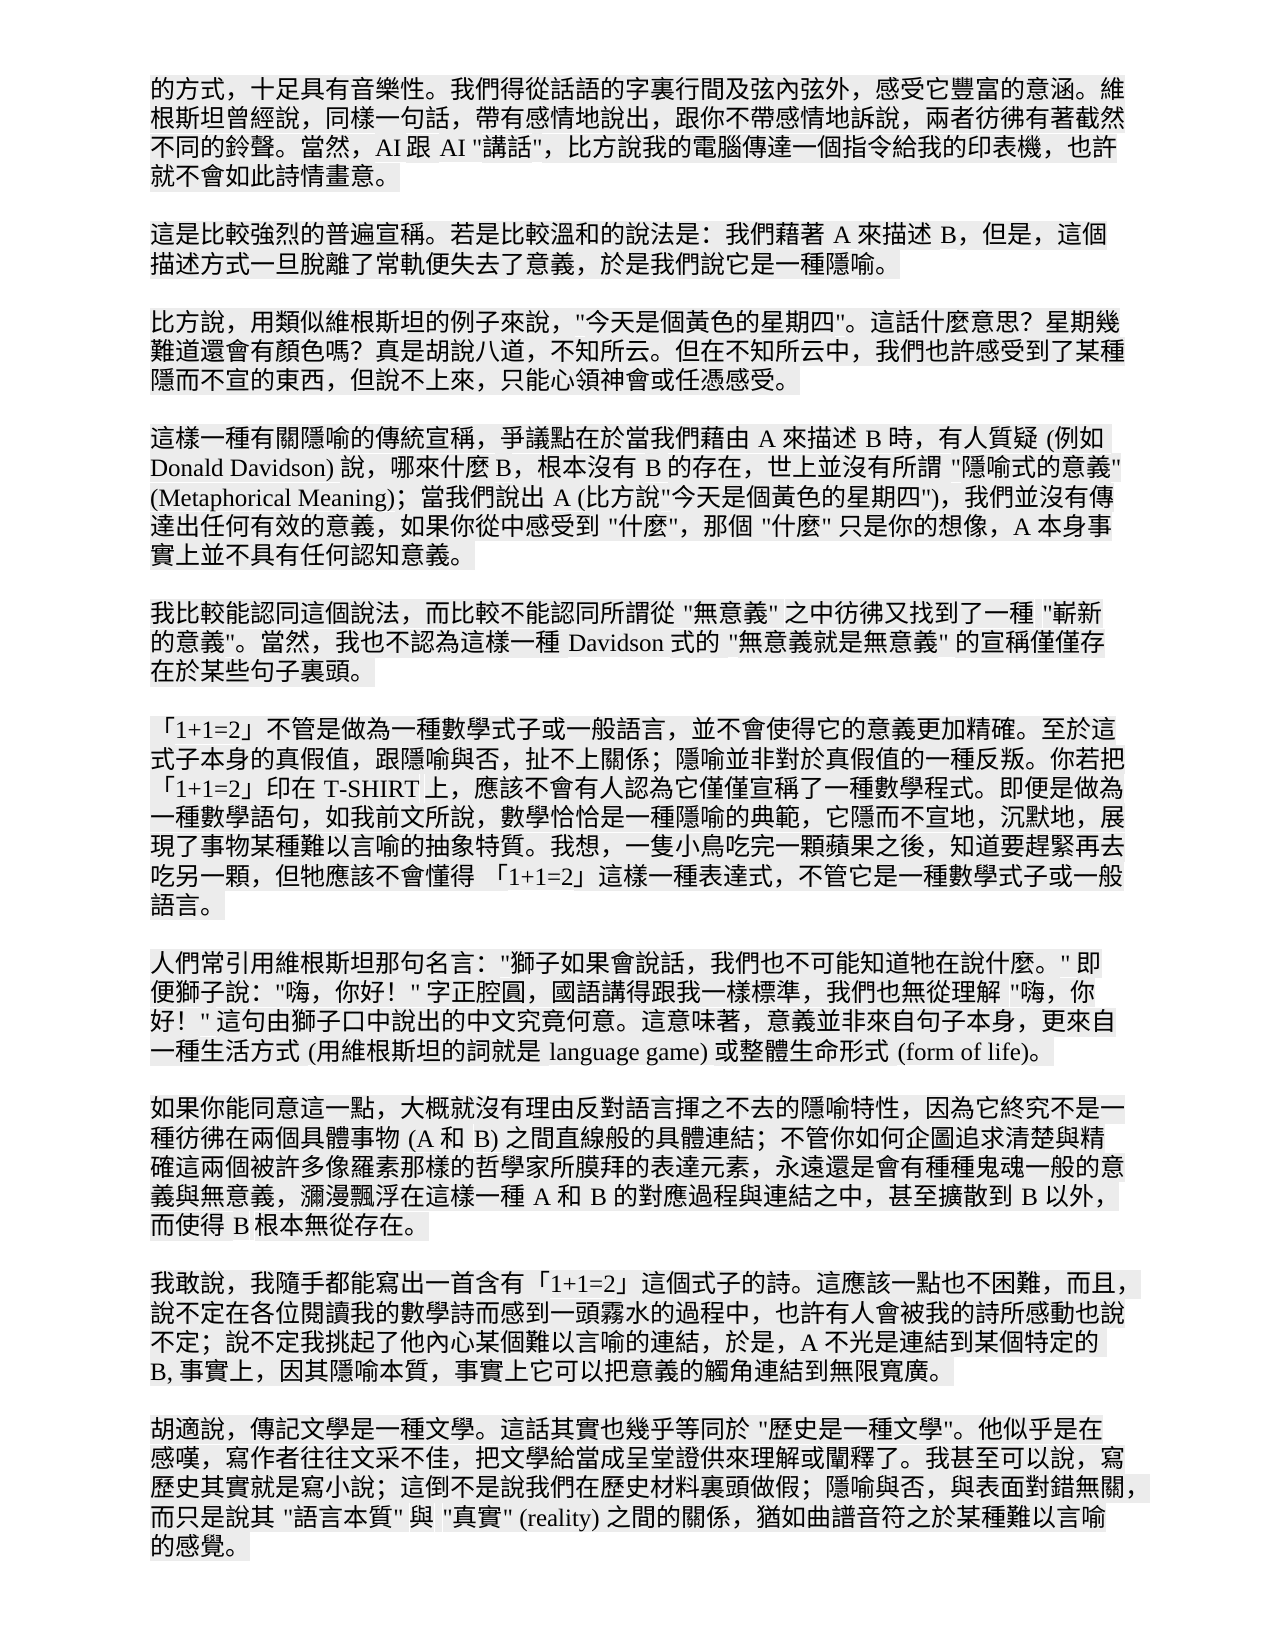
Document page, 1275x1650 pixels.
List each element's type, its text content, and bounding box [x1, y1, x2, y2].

text 裕康， 隱喻意味著以一種隱而不宣的曖昧方式，藉著 A 來描述 B。 我們會說話，於是用語言把腦子裏的思想表達出來，但它終究也只是一種表達，而不是一種複製式的重現。我們的腦子裏並非充塞著 "一個個彷彿鋼鐵般的固定思想"，更不是裝滿了 "一個個的句子"，而是一團無從名狀的 "東西"，包括各種感覺。在這個意義上，你可以說語言帶有一種揮 之不去的隱喻特性。即便是 "我等一下要去吃麵" 這樣一句淺白語句，同樣的一句話 (A)，隨著 "上下文" 及語言外在環境的不同與時空不同或表達方式的不同，意義也大不同；究竟它具體指涉了一些 "什麼" (B)，連當事人也不可能確實掌握，更不用說精確呈現。 說起來，我們不但是詩人、畫家，我們還是音樂家呢，因為這樣一種描繪 "真實" (reality) 的方式，十足具有音樂性。我們得從話語的字裏行間及弦內弦外，感受它豐富的意涵。維根斯坦曾經說，同樣一句話，帶有感情地說出，跟你不帶感情地訴說，兩者彷彿有著截然不同的鈴聲。當然，AI跟 AI "講話"，比方說我的電腦傳達一個指令給我的印表機，也許就不會如此詩情畫意。 這是比較強烈的普遍宣稱。若是比較溫和的說法是：我們藉著 A 來描述 B，但是，這個描述方式一旦脫離了常軌便失去了意義，於是我們說它是一種隱喻。 比方說，用類似維根斯坦的例子來說，"今天是個黃色的星期四"。這話什麼意思？星期幾難道還會有顏色嗎？真是胡說八道，不知所云。但在不知所云中，我們也許感受到了某種隱而不宣的東西，但說不上來，只能心領神會或任憑感受。 這樣一種有關隱喻的傳統宣稱，爭議點在於當我們藉由 A 來描述 B 時，有人質疑 (例如 Donald Davidson) 說，哪來什麼B，根本沒有 B 的存在，世上並沒有所謂 "隱喻式的意義" (Metaphorical Meaning)；當我們說出 A (比方說"今天是個黃色的星期四")，我們並沒有傳達出任何有效的意義，如果你從中感受到 "什麼"，那個 "什麼" 只是你的想像，A 本身事實上並不具有任何認知意義。 我比較能認同這個說法，而比較不能認同所謂從 "無意義" 之中彷彿又找到了一種 "嶄新的意義"。當然，我也不認為這樣一種 Davidson 式的 "無意義就是無意義" 的宣稱僅僅存在於某些句子裏頭。 「1+1=2」不管是做為一種數學式子或一般語言，並不會使得它的意義更加精確。至於這式子本身的真假值，跟隱喻與否，扯不上關係；隱喻並非對於真假值的一種反叛。你若把「1+1=2」印在 T-SHIRT上，應該不會有人認為它僅僅宣稱了一種數學程式。即便是做為一種數學語句，如我前文所說，數學恰恰是一種隱喻的典範，它隱而不宣地，沉默地，展現了事物某種難以言喻的抽象特質。我想，一隻小鳥吃完一顆蘋果之後，知道要趕緊再去吃另一顆，但牠應該不會懂得 「1+1=2」這樣一種表達式，不管它是一種數學式子或一般語言。 人們常引用維根斯坦那句名言："獅子如果會說話，我們也不可能知道牠在說什麼。" 即便獅子說："嗨，你好！" 字正腔圓，國語講得跟我一樣標準，我們也無從理解 "嗨，你好！" 這句由獅子口中說出的中文究竟何意。這意味著，意義並非來自句子本身，更來自一種生活方式 (用維根斯坦的詞就是 language game) 或整體生命形式 (form of life)。 如果你能同意這一點，大概就沒有理由反對語言揮之不去的隱喻特性，因為它終究不是一種彷彿在兩個具體事物 (A 和 B) 之間直線般的具體連結；不管你如何企圖追求清楚與精確這兩個被許多像羅素那樣的哲學家所膜拜的表達元素，永遠還是會有種種鬼魂一般的意義與無意義，瀰漫飄浮在這樣一種 A 和 B 的對應過程與連結之中，甚至擴散到 B 以外，而使得 B根本無從存在。 我敢說，我隨手都能寫出一首含有「1+1=2」這個式子的詩。這應該一點也不困難，而且，說不定在各位閱讀我的數學詩而感到一頭霧水的過程中，也許有人會被我的詩所感動也說不定；說不定我挑起了他內心某個難以言喻的連結，於是，A 不光是連結到某個特定的 B, 事實上，因其隱喻本質，事實上它可以把意義的觸角連結到無限寬廣。 胡適說，傳記文學是一種文學。這話其實也幾乎等同於 "歷史是一種文學"。他似乎是在感嘆，寫作者往往文采不佳，把文學給當成呈堂證供來理解或闡釋了。我甚至可以說，寫歷史其實就是寫小說；這倒不是說我們在歷史材料裏頭做假；隱喻與否，與表面對錯無關，而只是說其 "語言本質" 與 "真實" (reality) 之間的關係，猶如曲譜音符之於某種難以言喻的感覺。 二十年前，我剛學會用電腦打字時，寫下的第一句話是高達的電影 "狂人皮埃洛" 結尾的一段旁白： "找到了 永恆 太陽 溶進海裏" 看著自己用電腦打出的這些話，心裏著實澎湃激昂。可是，太陽怎麼會溶進海裏？太沒有科學常識了，那叫做夕陽好不好。但不知道為什麼，這段 "沒有意義" 的旁白竟擄獲了我的心。要是有人問我為何要在海外十年寒窗，他若真的想聽真心話，那麼，這段旁白就是我的心聲。 今天是藍色的星期四，我得出門搭車了，匆匆就說這樣。當然，有關隱喻，我講的只是我的想法，無關對錯。旁人要怎麼理解語言是他的自由。奇怪的是，這樣一些討論有什麼重要？是不是吃飽太閒？當然不是。它雖無關對錯，卻事關美醜，一個人之所以會以這樣的方式而不是以那樣的方式看世界，也許是因為他渴望世界如其所 "視"，他希望，人們理解世界就如同理解生命一樣，如此寬廣；他希望人們用那樣的一種眼光，看待生命。這樣一種寬廣，對於有口難言飽受誤解的異類來說，特別重要。 [150, 75, 1125, 1561]
